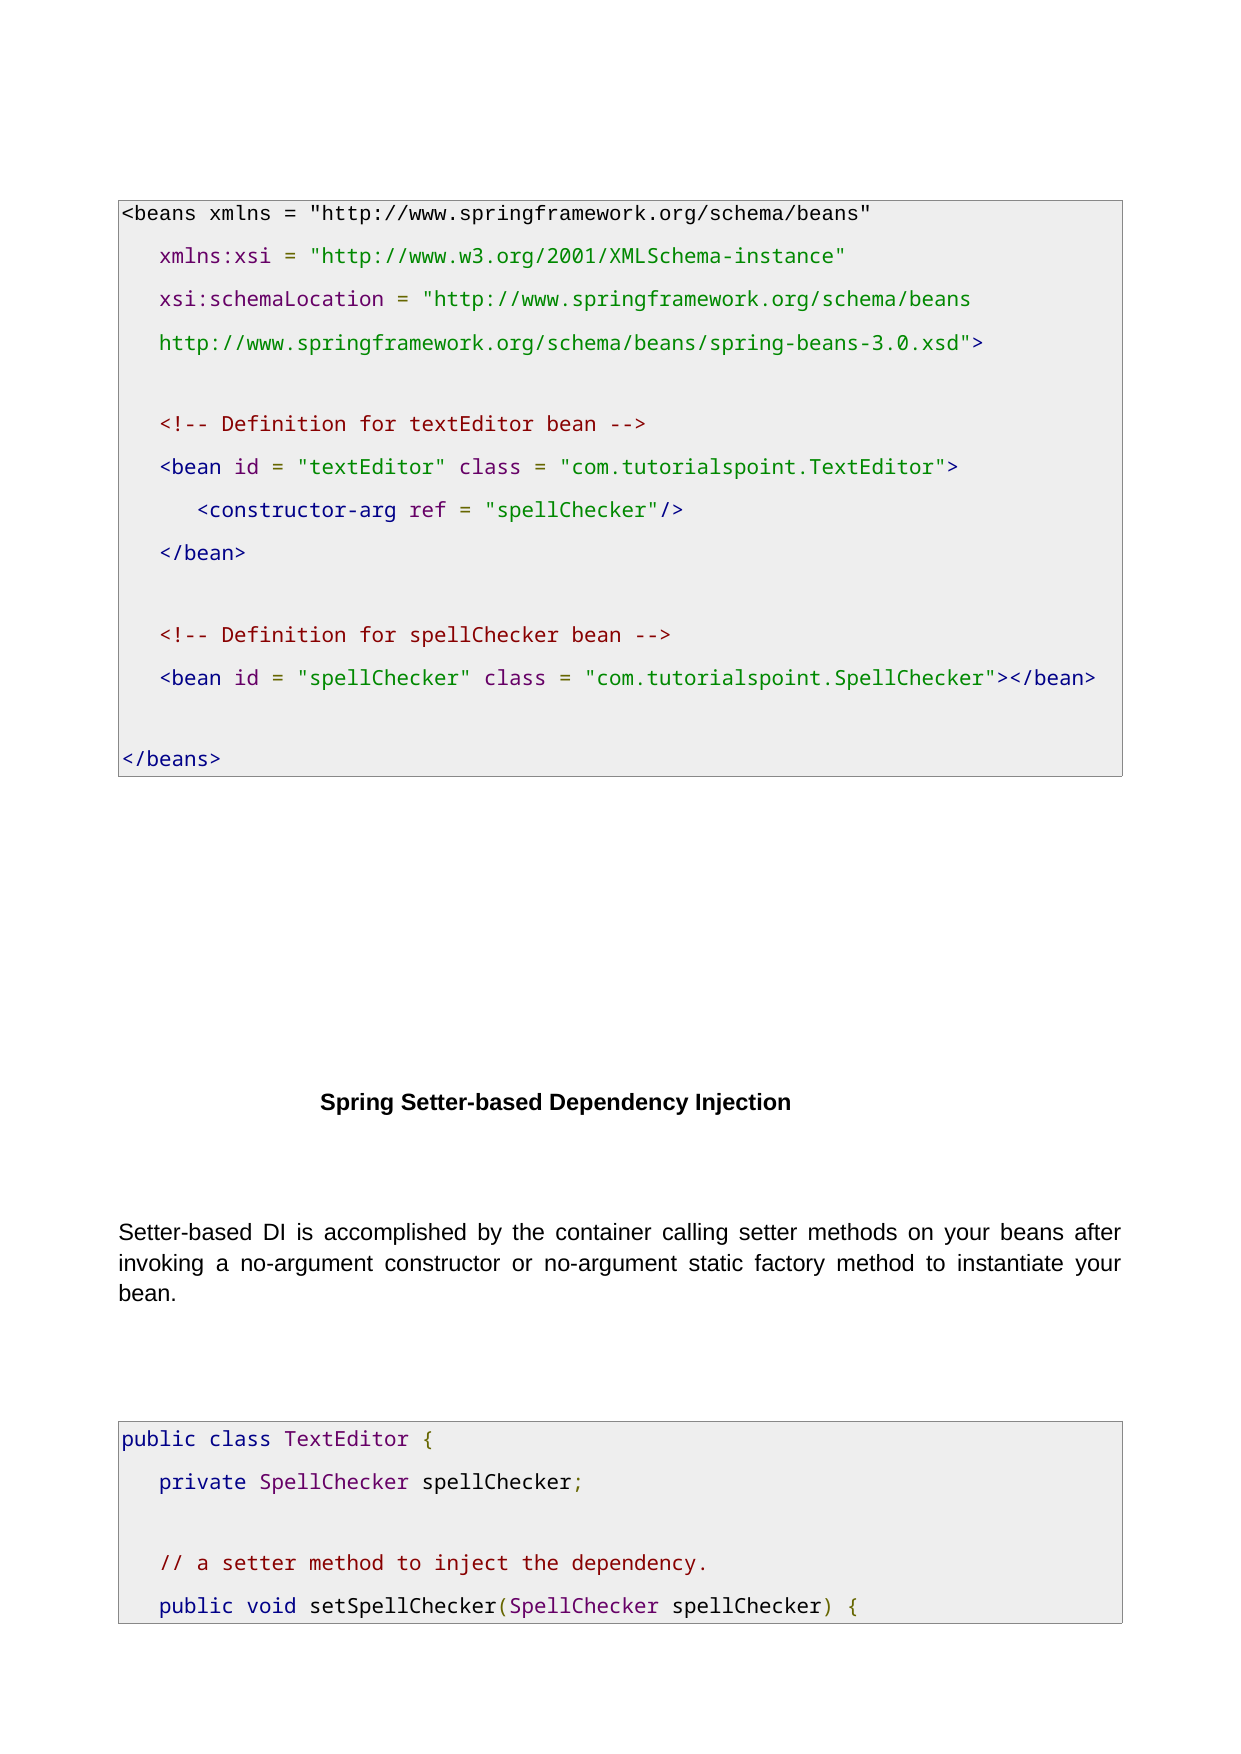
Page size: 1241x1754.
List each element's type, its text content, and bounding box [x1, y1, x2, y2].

text <!-- Definition for spellChecker bean --> [119, 617, 1122, 648]
text // a setter method to inject the dependency. [119, 1545, 1122, 1577]
text http://www.springframework.org/schema/beans/spring-beans-3.0.xsd"> [119, 324, 1122, 356]
text <bean id = "textEditor" class = "com.tutorialspoint.TextEditor"> [119, 449, 1122, 481]
text </beans> [119, 741, 1122, 776]
text private SpellChecker spellChecker; [119, 1463, 1122, 1495]
text public void setSpellChecker(SpellChecker spellChecker) { [119, 1588, 1122, 1623]
text </bean> [119, 535, 1122, 567]
text <!-- Definition for textEditor bean --> [119, 406, 1122, 438]
text <constructor-arg ref = "spellChecker"/> [119, 492, 1122, 524]
subtitle Spring Setter-based Dependency Injection [118, 1088, 1122, 1115]
text xsi:schemaLocation = "http://www.springframework.org/schema/beans [119, 281, 1122, 313]
text xmlns:xsi = "http://www.w3.org/2001/XMLSchema-instance" [119, 238, 1122, 270]
text public class TextEditor { [119, 1422, 1122, 1452]
text Setter-based DI is accomplished by the container calling setter methods on your beans after invoking a no-argument constructor or no-argument static factory method to instantiate your bean. [118, 1218, 1122, 1307]
text <bean id = "spellChecker" class = "com.tutorialspoint.SpellChecker"></bean> [119, 660, 1122, 691]
text <beans xmlns = "http://www.springframework.org/schema/beans" [119, 201, 1122, 227]
